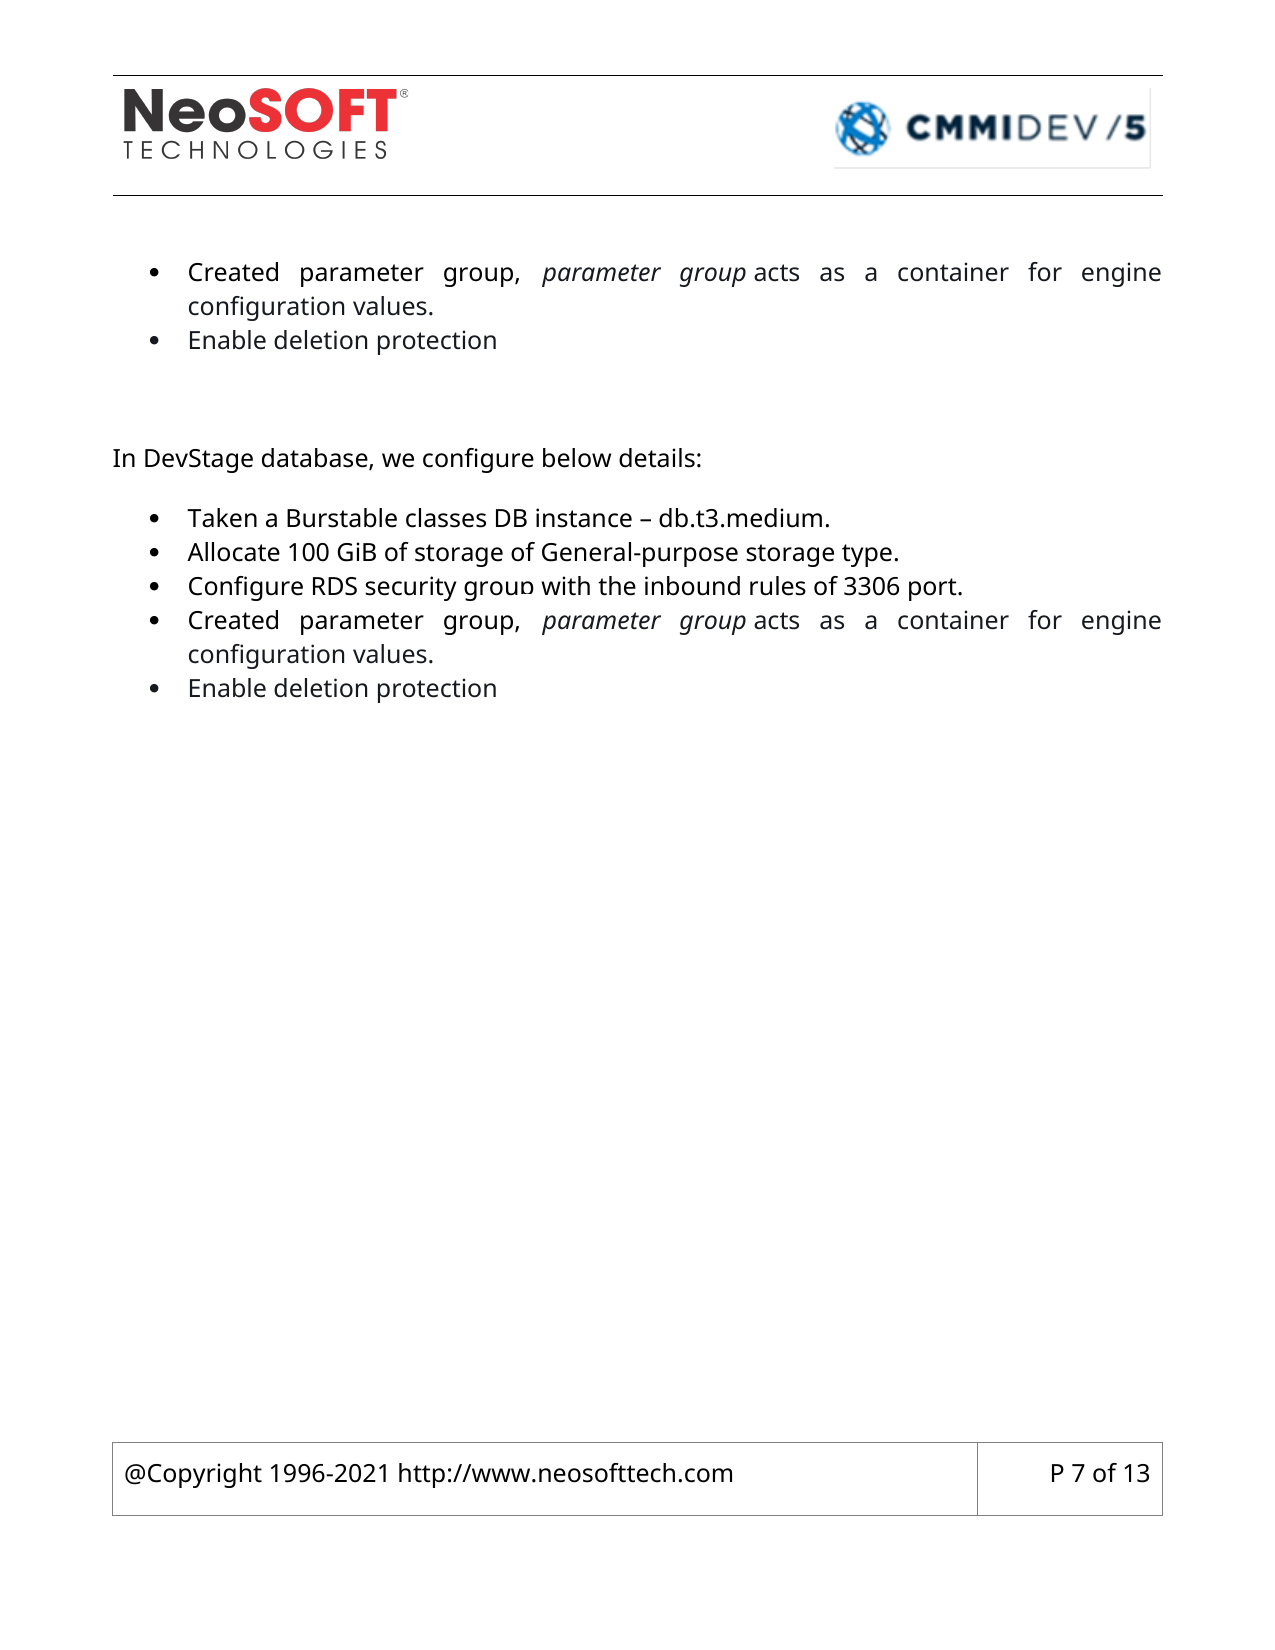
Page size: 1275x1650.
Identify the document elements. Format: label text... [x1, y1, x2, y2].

list Created parameter group, parameter group acts as a container for engine configuration values. [150, 255, 1162, 323]
list Allocate 100 GiB of storage of General-purpose storage type. [150, 534, 1162, 568]
picture [123, 88, 409, 159]
list Created parameter group, parameter group acts as a container for engine configuration values. [150, 602, 1162, 671]
list Enable deletion protection [150, 323, 1162, 357]
picture [834, 88, 1152, 170]
list Enable deletion protection [150, 671, 1162, 704]
text In DevStage database, we configure below details: [112, 441, 1162, 475]
list Taken a Burstable classes DB instance – db.t3.medium. [150, 500, 1162, 534]
list Configure RDS security group with the inbound rules of 3306 port. [150, 568, 1162, 602]
